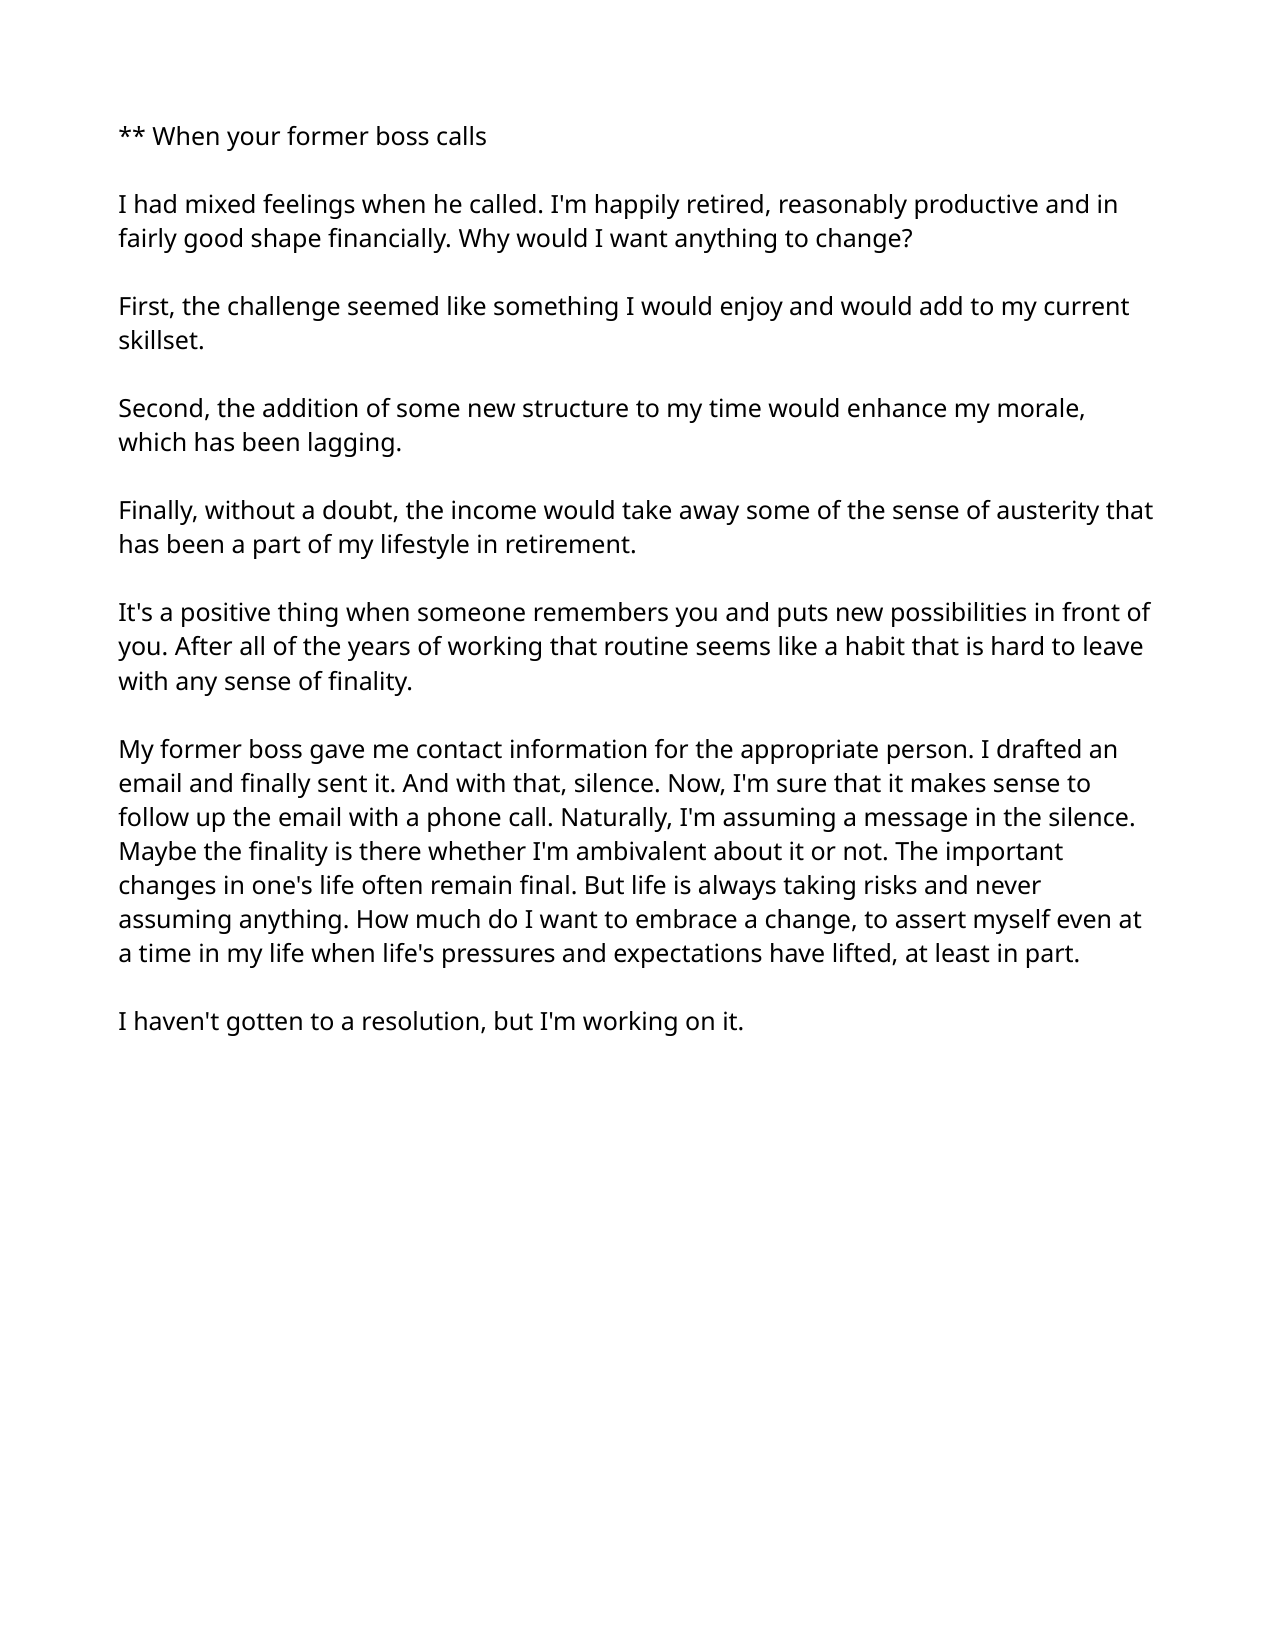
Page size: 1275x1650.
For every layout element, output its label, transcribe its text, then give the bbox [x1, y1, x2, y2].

text I had mixed feelings when he called. I'm happily retired, reasonably productive and in fairly good shape financially. Why would I want anything to change? [118, 186, 1157, 254]
text Second, the addition of some new structure to my time would enhance my morale, which has been lagging. [118, 391, 1157, 459]
text It's a positive thing when someone remembers you and puts new possibilities in front of you. After all of the years of working that routine seems like a habit that is hard to leave with any sense of finality. [118, 595, 1157, 697]
text First, the challenge seemed like something I would enjoy and would add to my current skillset. [118, 288, 1157, 357]
text ** When your former boss calls [118, 118, 1157, 152]
text My former boss gave me contact information for the appropriate person. I drafted an email and finally sent it. And with that, silence. Now, I'm sure that it makes sense to follow up the email with a phone call. Naturally, I'm assuming a message in the silence. Maybe the finality is there whether I'm ambivalent about it or not. The important changes in one's life often remain final. But life is always taking risks and never assuming anything. How much do I want to embrace a change, to assert myself even at a time in my life when life's pressures and expectations have lifted, at least in part. [118, 731, 1157, 970]
text Finally, without a doubt, the income would take away some of the sense of austerity that has been a part of my lifestyle in retirement. [118, 493, 1157, 561]
text I haven't gotten to a resolution, but I'm working on it. [118, 1004, 1157, 1038]
